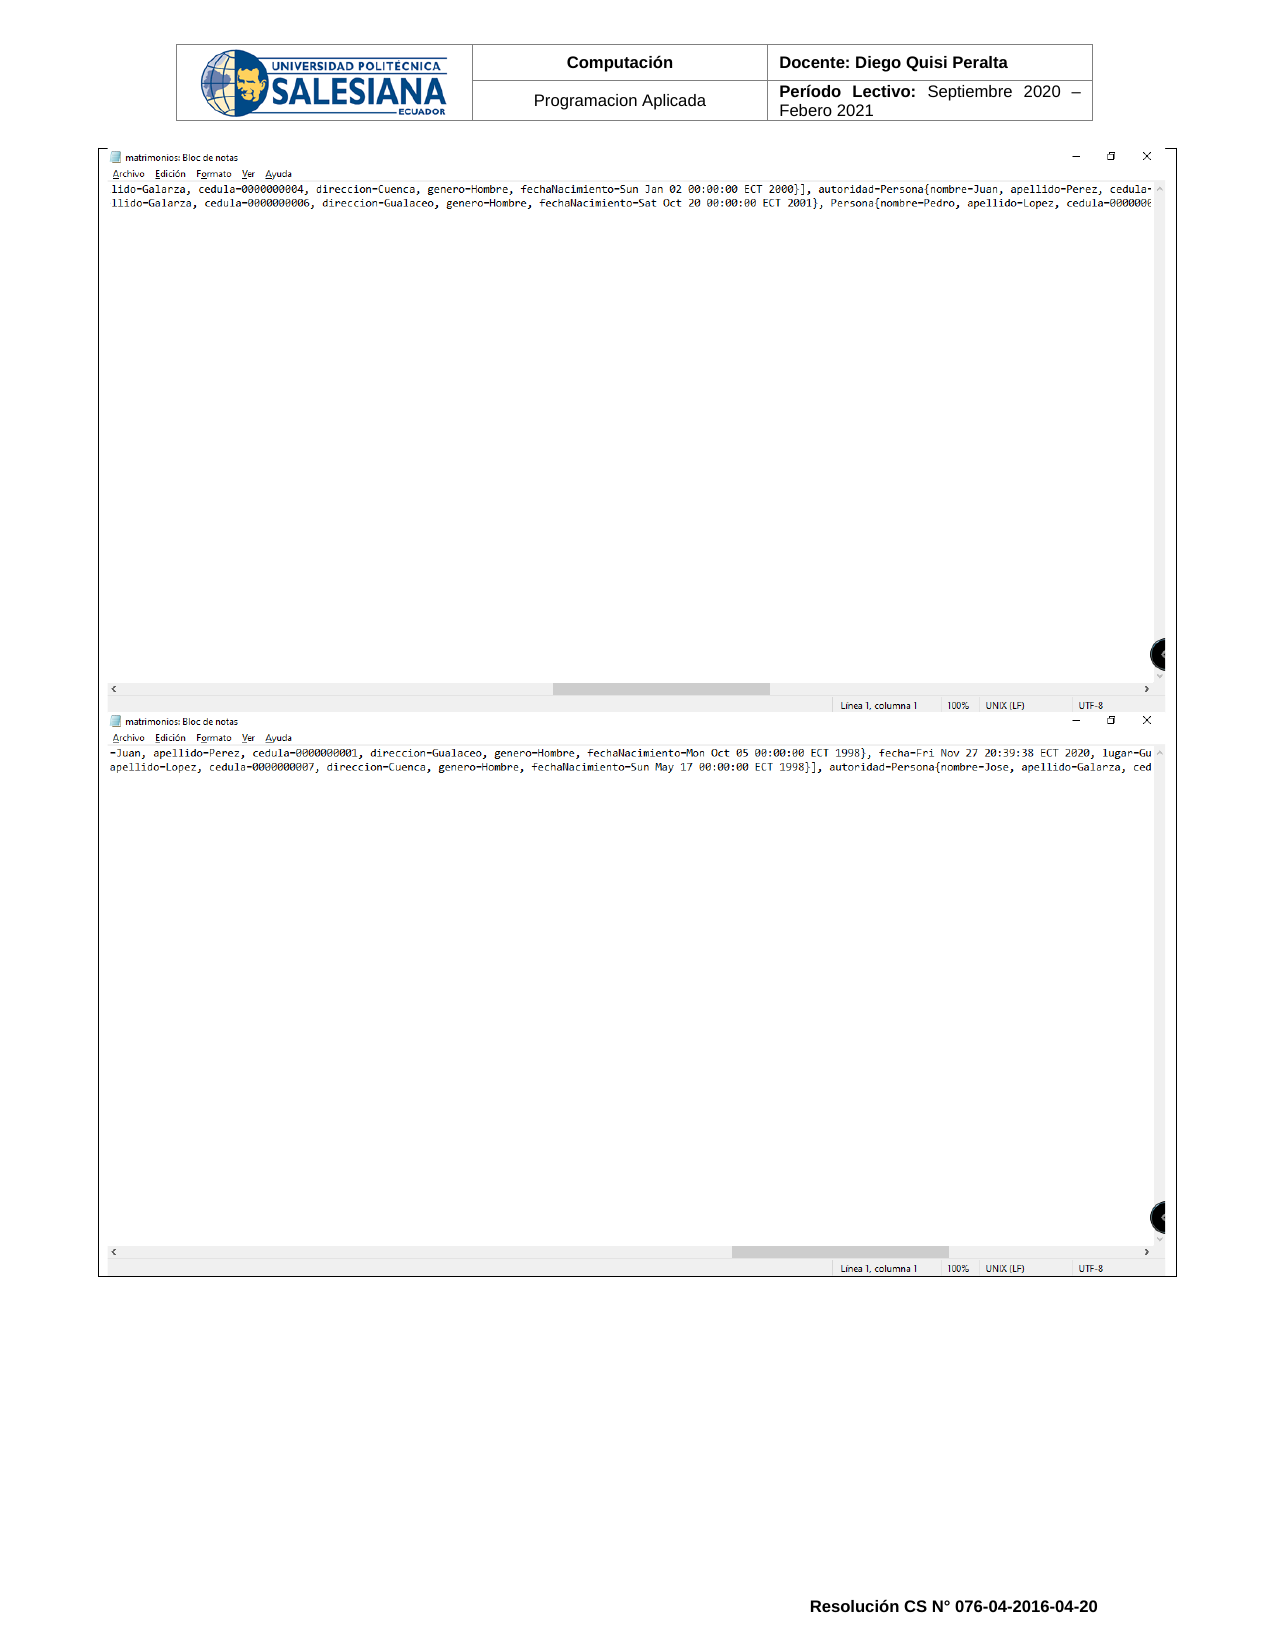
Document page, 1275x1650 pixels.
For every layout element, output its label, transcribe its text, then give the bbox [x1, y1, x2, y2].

table_cell 6. [1166, 149, 1176, 1276]
table_cell 6. [99, 149, 107, 1276]
